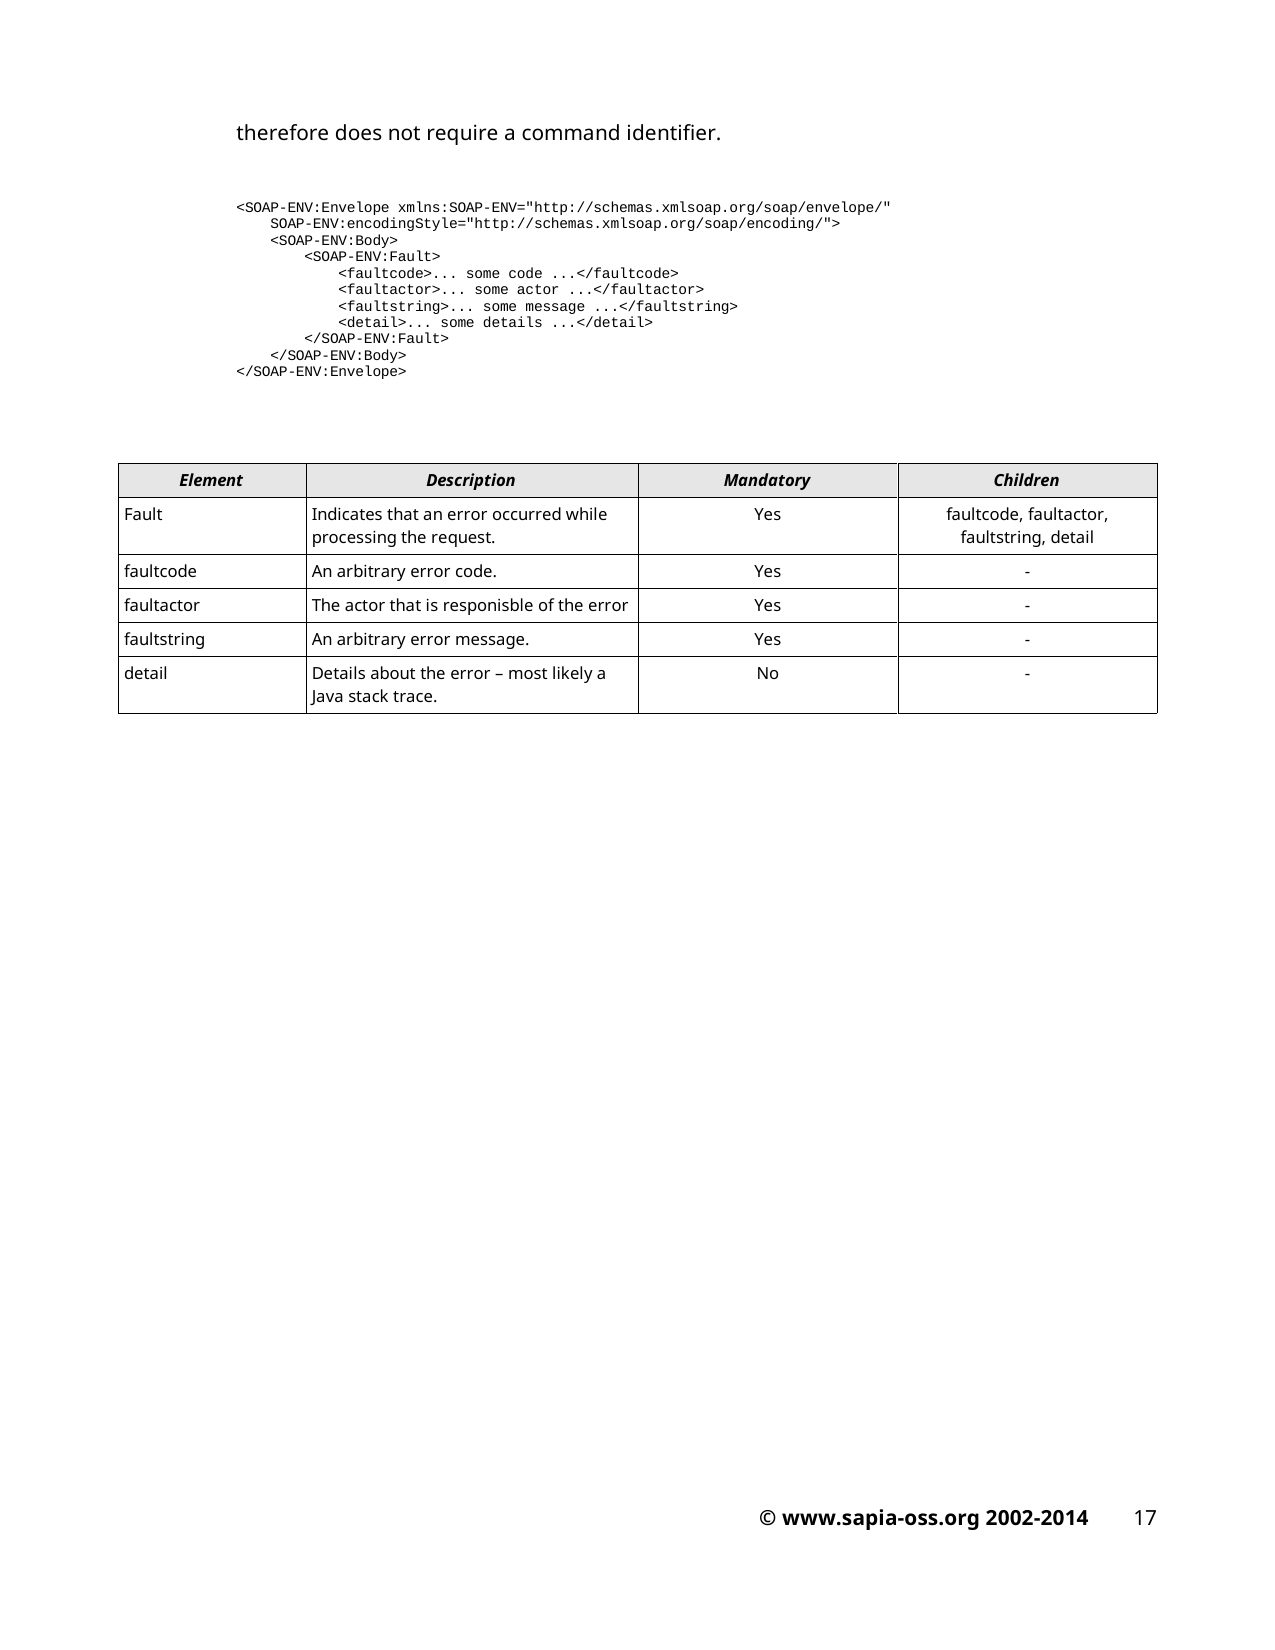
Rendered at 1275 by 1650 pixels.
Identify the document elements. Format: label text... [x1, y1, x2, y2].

table_cell Yes [639, 623, 897, 656]
table_cell - [899, 589, 1157, 622]
table_cell The actor that is responisble of the error [307, 589, 638, 622]
table_cell Yes [639, 589, 897, 622]
table_header Mandatory [639, 464, 897, 497]
table_cell Indicates that an error occurred while processing the request. [307, 498, 638, 554]
table_header Children [899, 464, 1157, 497]
table_header Description [307, 464, 638, 497]
table_cell An arbitrary error message. [307, 623, 638, 656]
table_cell Fault [119, 498, 306, 554]
text <detail>... some details ...</detail> [236, 315, 1039, 332]
table_cell - [899, 623, 1157, 656]
table_cell No [639, 657, 897, 713]
text therefore does not require a command identifier. [236, 118, 1039, 147]
text SOAP-ENV:encodingStyle="http://schemas.xmlsoap.org/soap/encoding/"> [236, 217, 1039, 233]
table_cell Details about the error – most likely a Java stack trace. [307, 657, 638, 713]
table_header Element [119, 464, 306, 497]
text <faultstring>... some message ...</faultstring> [236, 299, 1039, 315]
text <SOAP-ENV:Fault> [236, 249, 1039, 266]
table_cell Yes [639, 498, 897, 554]
table_cell - [899, 657, 1157, 713]
table_cell faultcode, faultactor, faultstring, detail [899, 498, 1157, 554]
table_cell An arbitrary error code. [307, 555, 638, 588]
text <faultactor>... some actor ...</faultactor> [236, 282, 1039, 299]
text <SOAP-ENV:Envelope xmlns:SOAP-ENV="http://schemas.xmlsoap.org/soap/envelope/" [236, 200, 1039, 217]
text </SOAP-ENV:Body> [236, 348, 1039, 365]
text <SOAP-ENV:Body> [236, 233, 1039, 249]
text <faultcode>... some code ...</faultcode> [236, 266, 1039, 282]
table_cell faultstring [119, 623, 306, 656]
table_cell detail [119, 657, 306, 713]
text </SOAP-ENV:Fault> [236, 332, 1039, 348]
table_cell Yes [639, 555, 897, 588]
table_cell faultactor [119, 589, 306, 622]
table_cell faultcode [119, 555, 306, 588]
text </SOAP-ENV:Envelope> [236, 365, 1039, 381]
table_cell - [899, 555, 1157, 588]
